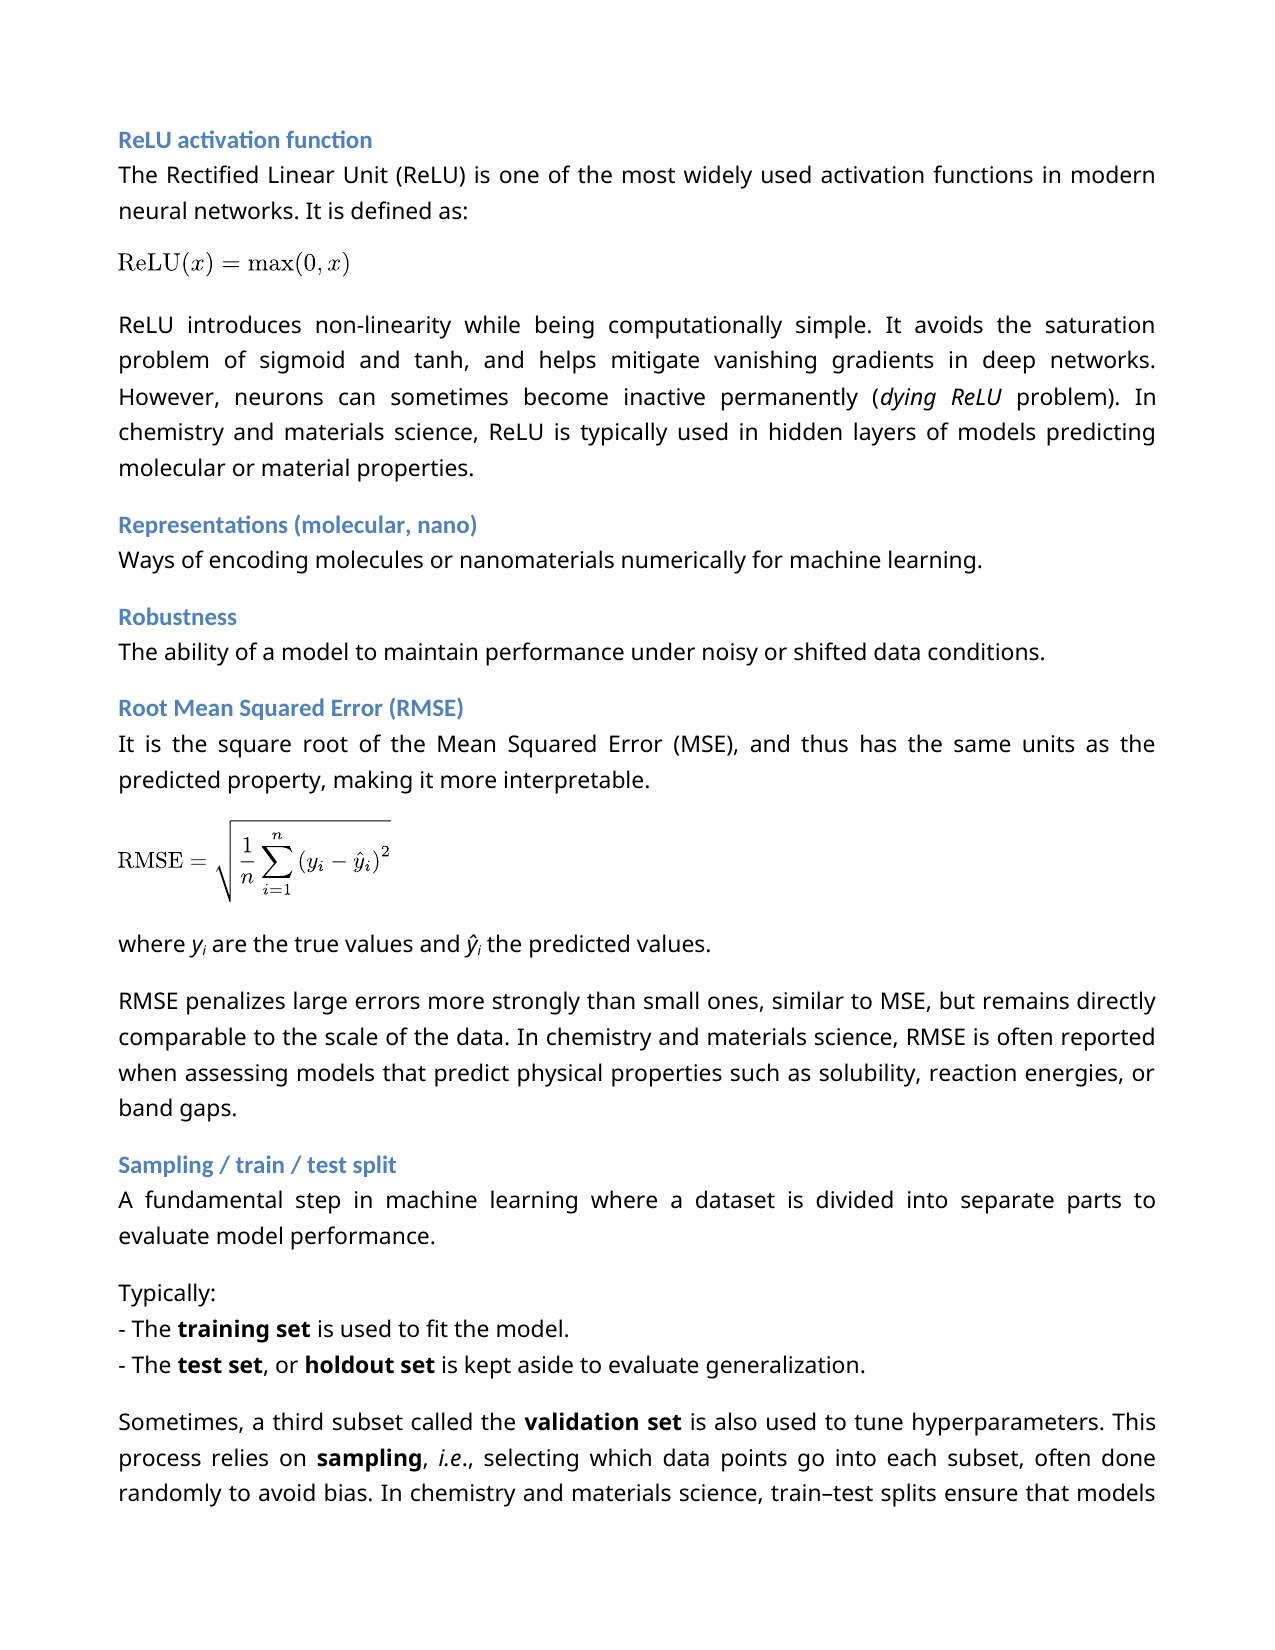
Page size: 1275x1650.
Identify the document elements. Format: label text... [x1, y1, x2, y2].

text It is the square root of the Mean Squared Error (MSE), and thus has the same units as the predicted property, making it more interpretable. [118, 728, 1157, 795]
subtitle Root Mean Squared Error (RMSE) [118, 693, 1157, 723]
text The ability of a model to maintain performance under noisy or shifted data conditions. [118, 636, 1157, 667]
text Sometimes, a third subset called the validation set is also used to tune hyperparameters. This process relies on sampling, i.e., selecting which data points go into each subset, often done randomly to avoid bias. In chemistry and materials science, train–test splits ensure that models [118, 1406, 1157, 1509]
text Typically: [118, 1277, 1157, 1308]
subtitle Sampling / train / test split [118, 1149, 1157, 1180]
text - The training set is used to fit the model. [118, 1313, 1157, 1344]
subtitle ReLU activation function [118, 124, 1157, 154]
text A fundamental step in machine learning where a dataset is divided into separate parts to evaluate model performance. [118, 1184, 1157, 1251]
text ReLU introduces non-linearity while being computationally simple. It avoids the saturation problem of sigmoid and tanh, and helps mitigate vanishing gradients in deep networks. However, neurons can sometimes become inactive permanently (dying ReLU problem). In chemistry and materials science, ReLU is typically used in hidden layers of models predicting molecular or material properties. [118, 308, 1157, 483]
text Ways of encoding molecules or nanomaterials numerically for machine learning. [118, 544, 1157, 575]
text The Rectified Linear Unit (ReLU) is one of the most widely used activation functions in modern neural networks. It is defined as: [118, 159, 1157, 226]
text where yi are the true values and ŷi the predicted values. [118, 928, 1157, 959]
text RMSE penalizes large errors more strongly than small ones, similar to MSE, but remains directly comparable to the scale of the data. In chemistry and materials science, RMSE is often reported when assessing models that predict physical properties such as solubility, reaction energies, or band gaps. [118, 984, 1157, 1124]
subtitle Robustness [118, 601, 1157, 631]
text - The test set, or holdout set is kept aside to evaluate generalization. [118, 1349, 1157, 1380]
subtitle Representations (molecular, nano) [118, 509, 1157, 539]
